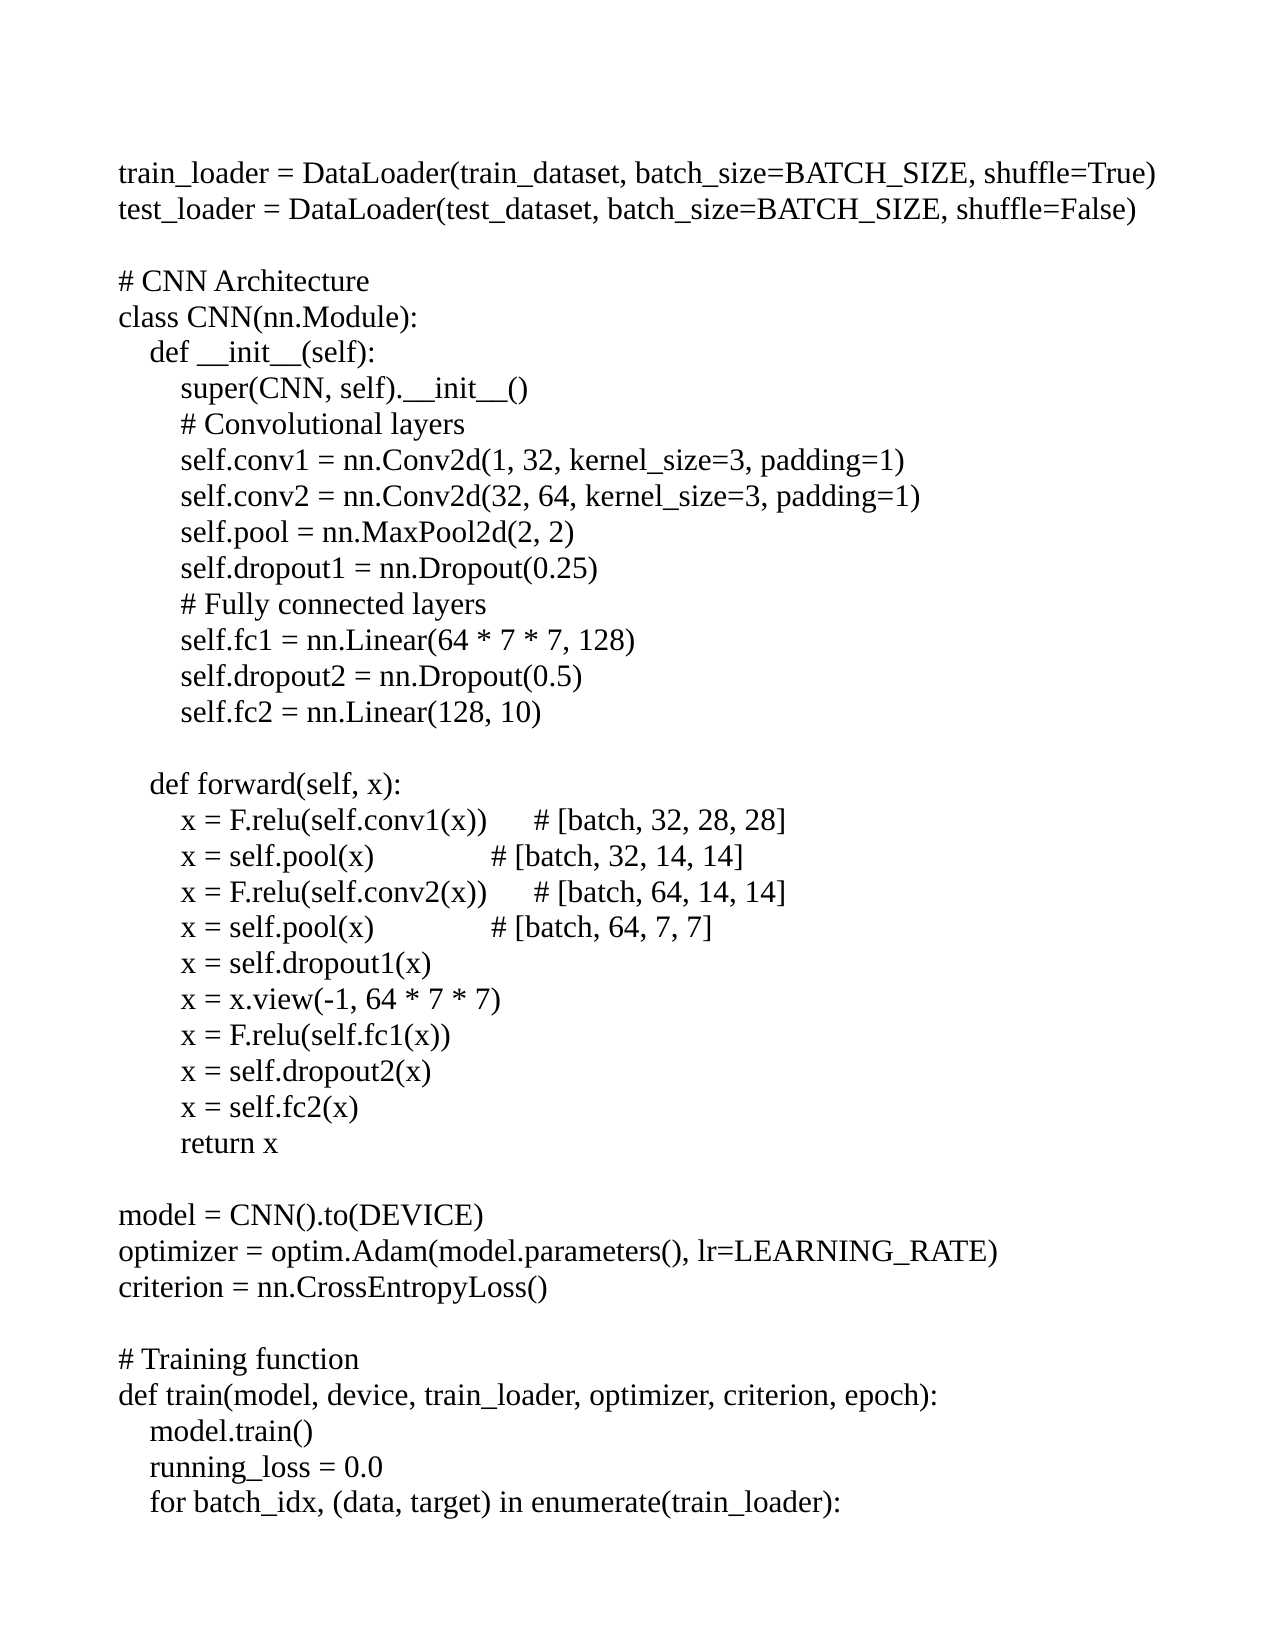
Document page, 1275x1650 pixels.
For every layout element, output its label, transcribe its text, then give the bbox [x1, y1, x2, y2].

text # Fully connected layers [118, 585, 1157, 621]
text x = F.relu(self.conv2(x)) # [batch, 64, 14, 14] [118, 873, 1157, 909]
text test_loader = DataLoader(test_dataset, batch_size=BATCH_SIZE, shuffle=False) [118, 190, 1157, 226]
text model = CNN().to(DEVICE) [118, 1196, 1157, 1232]
text x = F.relu(self.fc1(x)) [118, 1017, 1157, 1052]
text for batch_idx, (data, target) in enumerate(train_loader): [118, 1484, 1157, 1520]
text self.conv1 = nn.Conv2d(1, 32, kernel_size=3, padding=1) [118, 442, 1157, 477]
text running_loss = 0.0 [118, 1448, 1157, 1484]
text return x [118, 1124, 1157, 1160]
text def __init__(self): [118, 334, 1157, 370]
text x = self.pool(x) # [batch, 32, 14, 14] [118, 837, 1157, 873]
text self.dropout1 = nn.Dropout(0.25) [118, 549, 1157, 585]
text def train(model, device, train_loader, optimizer, criterion, epoch): [118, 1376, 1157, 1412]
text optimizer = optim.Adam(model.parameters(), lr=LEARNING_RATE) [118, 1232, 1157, 1268]
text x = self.dropout1(x) [118, 945, 1157, 981]
text # Convolutional layers [118, 406, 1157, 442]
text def forward(self, x): [118, 765, 1157, 801]
text train_loader = DataLoader(train_dataset, batch_size=BATCH_SIZE, shuffle=True) [118, 154, 1157, 190]
text x = F.relu(self.conv1(x)) # [batch, 32, 28, 28] [118, 801, 1157, 837]
text x = self.dropout2(x) [118, 1052, 1157, 1088]
text self.fc2 = nn.Linear(128, 10) [118, 693, 1157, 729]
text # Training function [118, 1340, 1157, 1376]
text self.conv2 = nn.Conv2d(32, 64, kernel_size=3, padding=1) [118, 477, 1157, 513]
text # CNN Architecture [118, 262, 1157, 298]
text criterion = nn.CrossEntropyLoss() [118, 1268, 1157, 1304]
text x = x.view(-1, 64 * 7 * 7) [118, 981, 1157, 1017]
text x = self.fc2(x) [118, 1088, 1157, 1124]
text class CNN(nn.Module): [118, 298, 1157, 334]
text self.fc1 = nn.Linear(64 * 7 * 7, 128) [118, 621, 1157, 657]
text self.pool = nn.MaxPool2d(2, 2) [118, 513, 1157, 549]
text model.train() [118, 1412, 1157, 1448]
text x = self.pool(x) # [batch, 64, 7, 7] [118, 909, 1157, 945]
text self.dropout2 = nn.Dropout(0.5) [118, 657, 1157, 693]
text super(CNN, self).__init__() [118, 370, 1157, 406]
